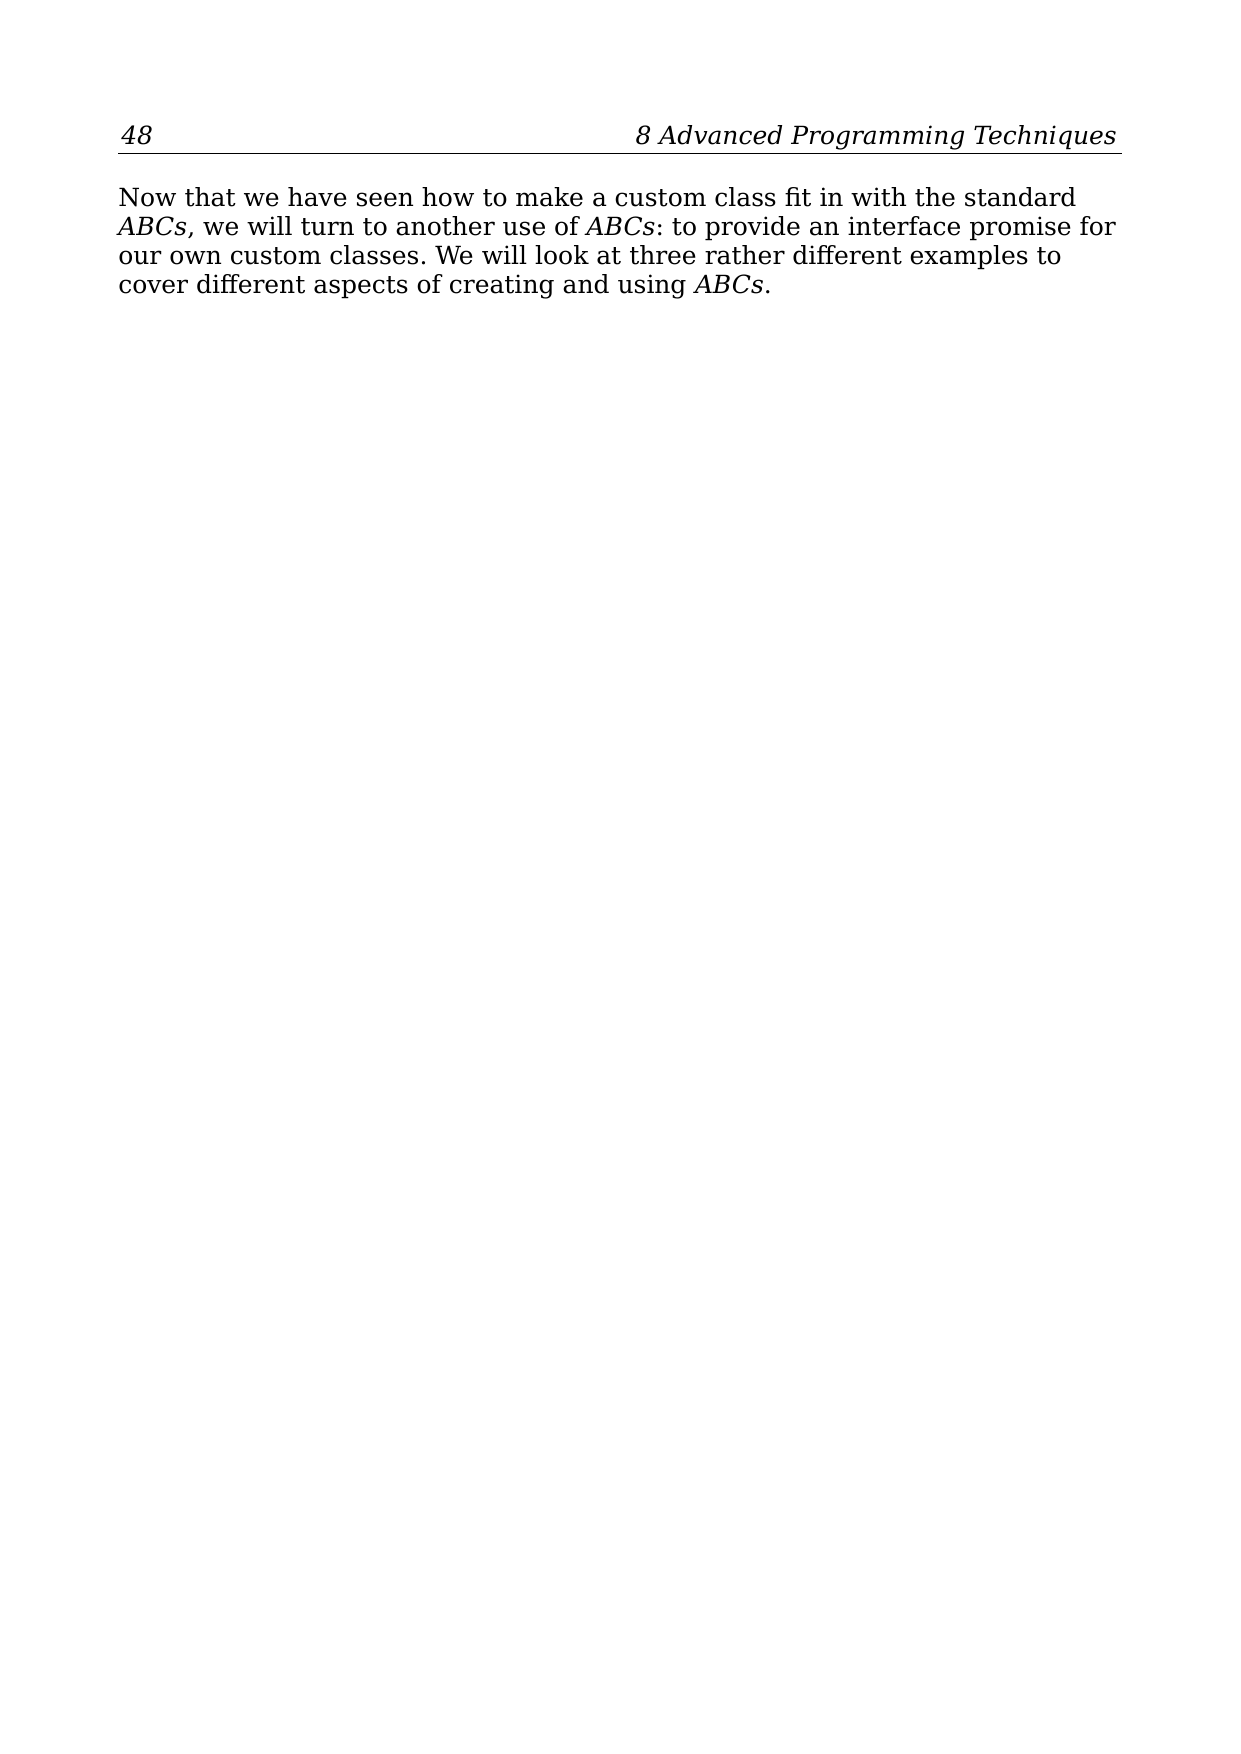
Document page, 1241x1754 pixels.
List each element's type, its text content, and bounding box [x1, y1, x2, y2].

text Now that we have seen how to make a custom class fit in with the standard ABCs, we will turn to another use of ABCs: to provide an interface promise for our own custom classes. We will look at three rather different examples to cover different aspects of creating and using ABCs. [118, 183, 1122, 299]
